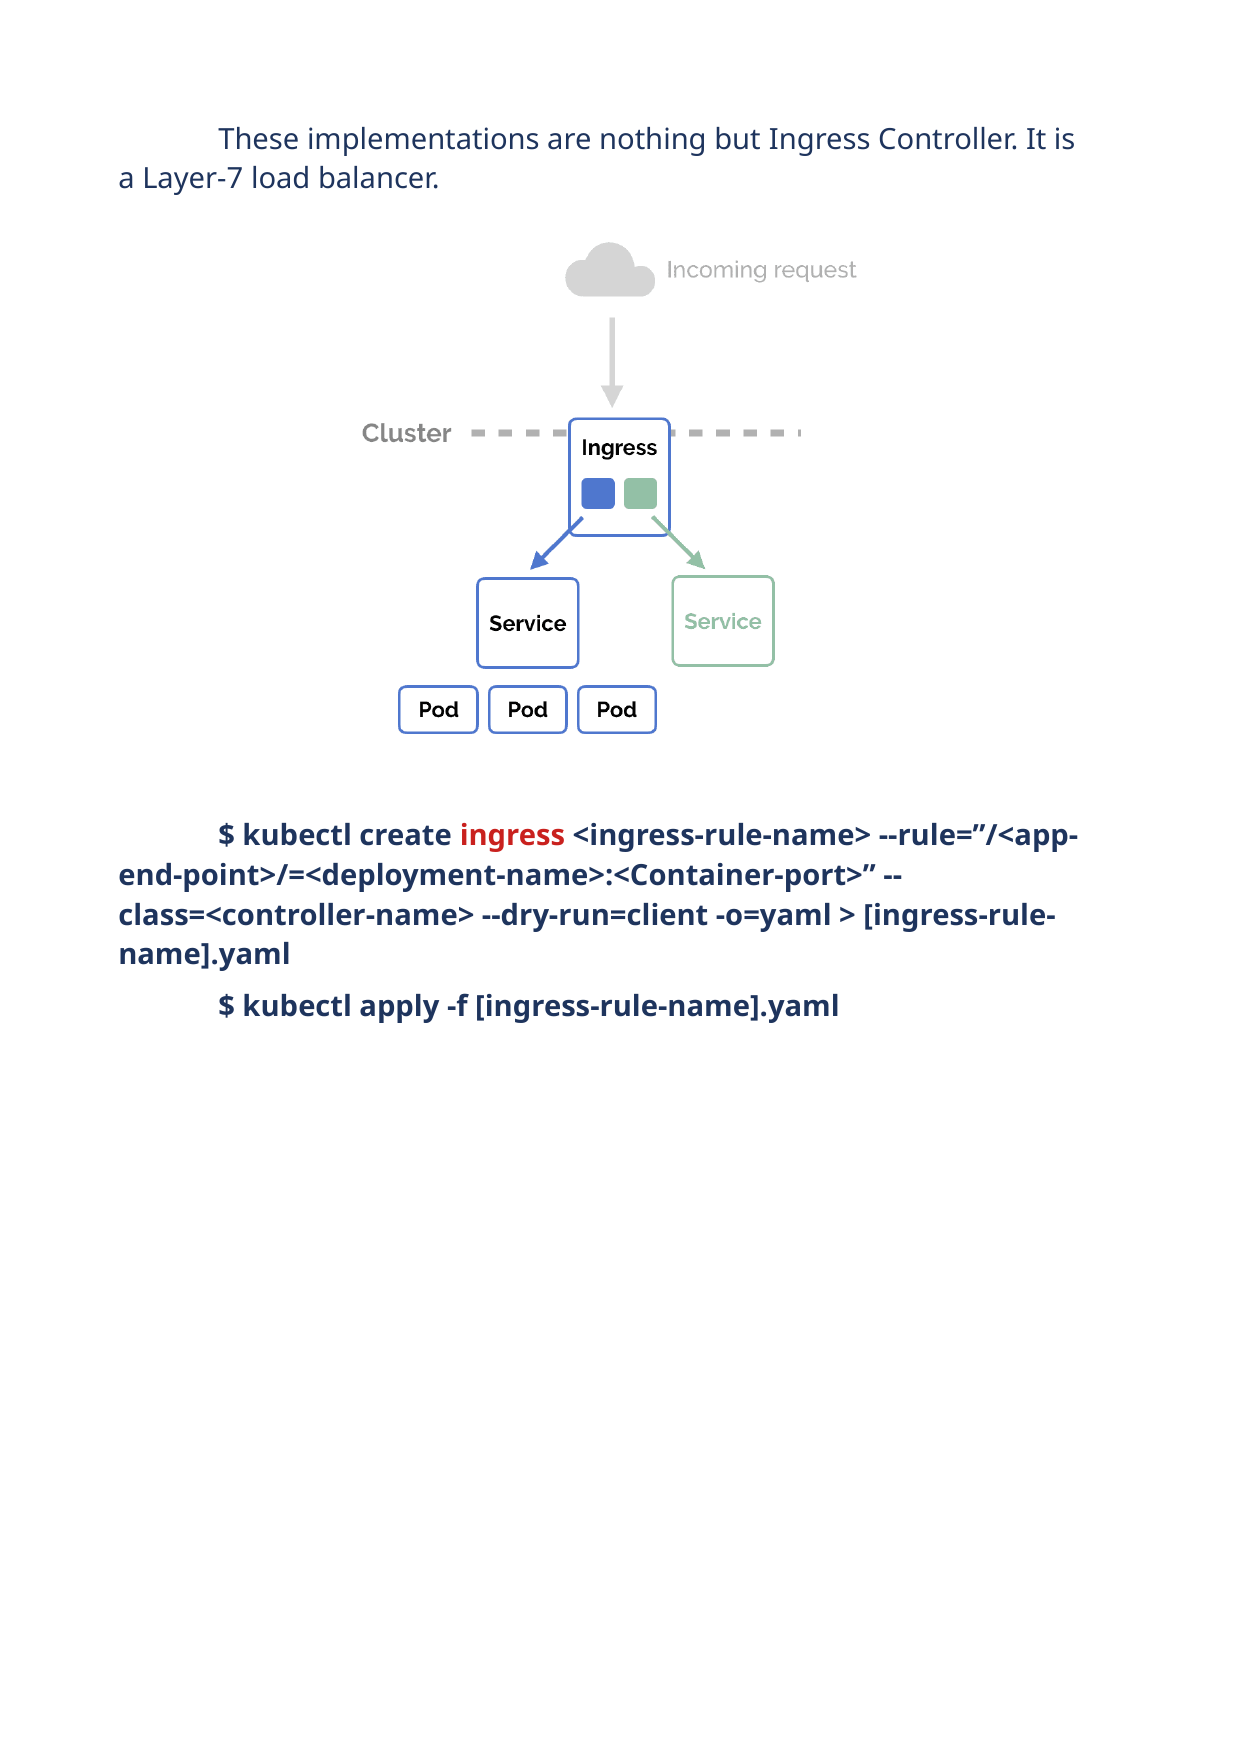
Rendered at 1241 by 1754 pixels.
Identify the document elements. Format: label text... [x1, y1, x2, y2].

picture [301, 203, 939, 763]
text These implementations are nothing but Ingress Controller. It is a Layer-7 load balancer. [118, 118, 1122, 197]
text $ kubectl create ingress <ingress-rule-name> --rule=”/<app-end-point>/=<deployment-name>:<Container-port>” --class=<controller-name> --dry-run=client -o=yaml > [ingress-rule-name].yaml [118, 814, 1122, 973]
text $ kubectl apply -f [ingress-rule-name].yaml [118, 985, 1122, 1025]
